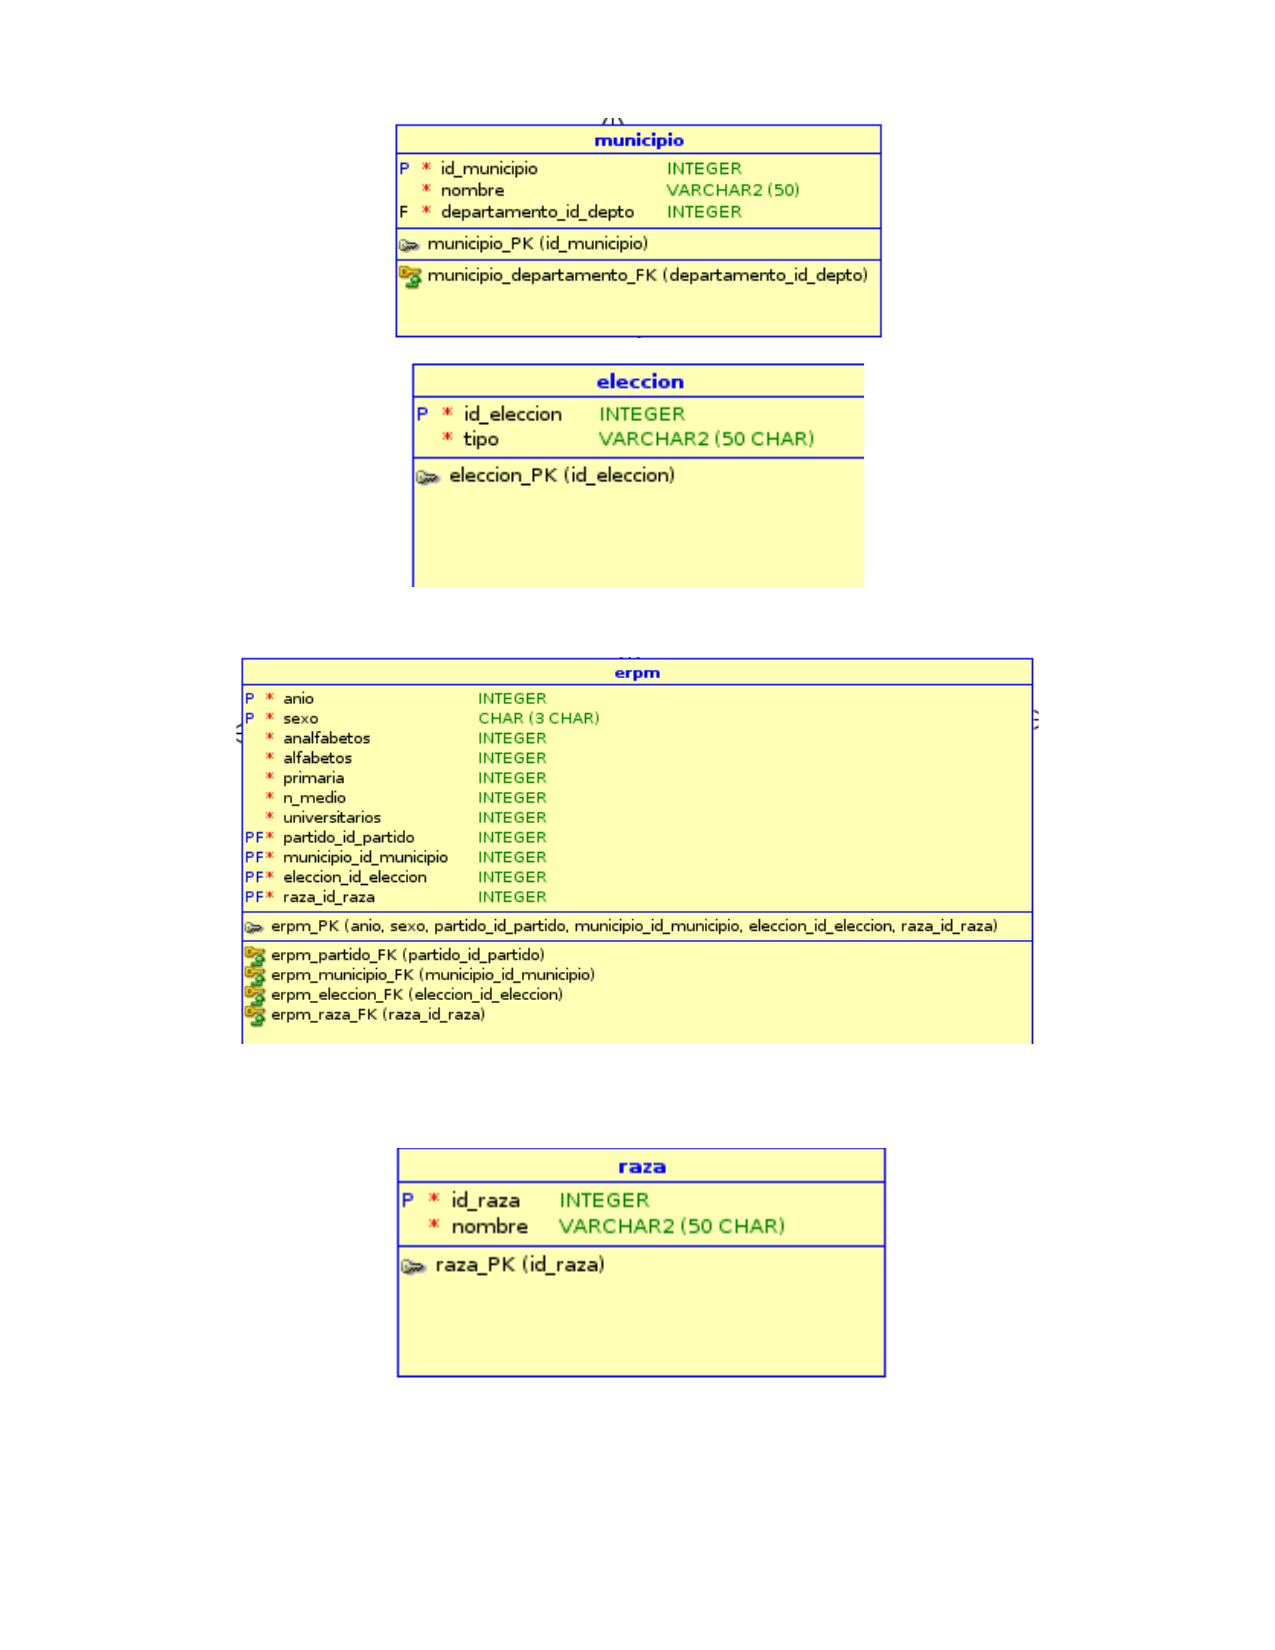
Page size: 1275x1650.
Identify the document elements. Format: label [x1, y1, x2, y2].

picture [841, 363, 865, 587]
picture [386, 118, 889, 338]
picture [236, 657, 1039, 1044]
picture [386, 1370, 889, 1379]
